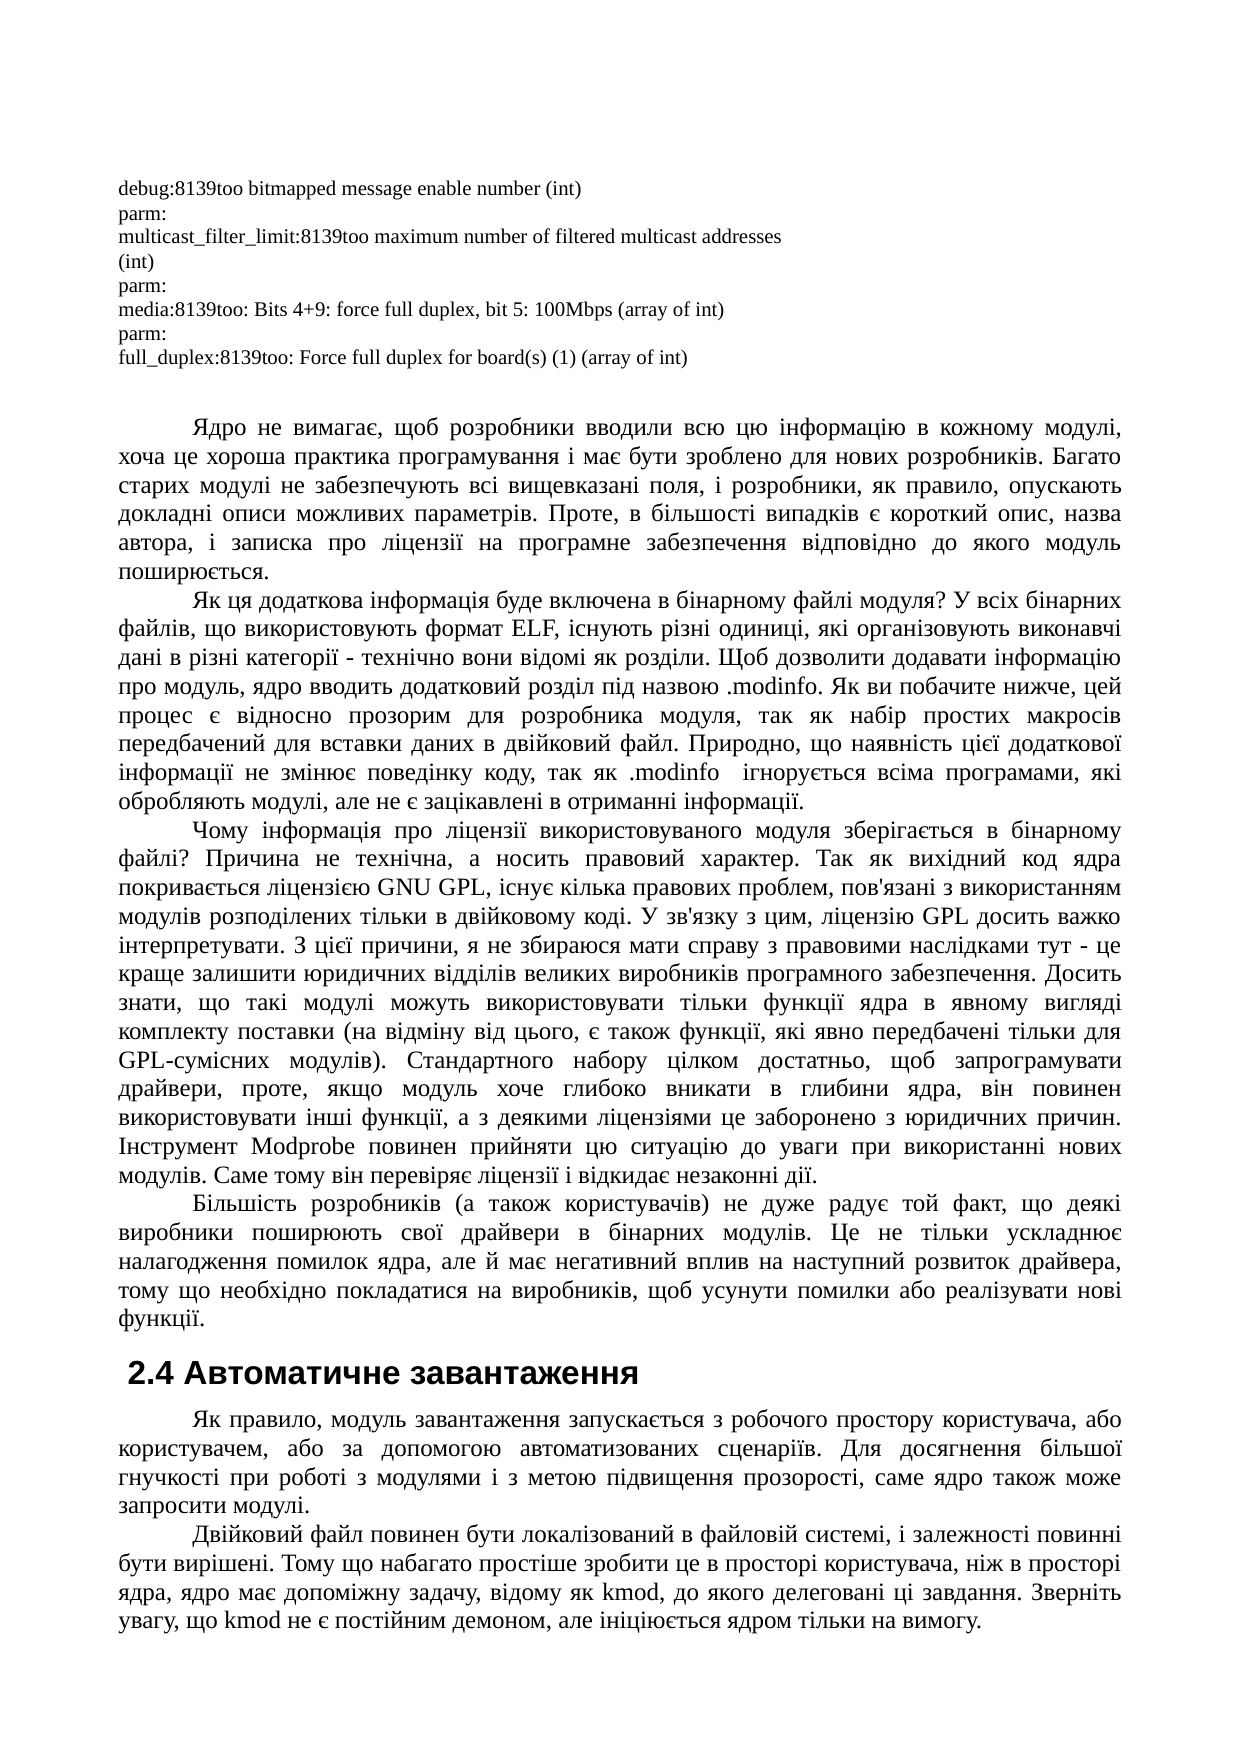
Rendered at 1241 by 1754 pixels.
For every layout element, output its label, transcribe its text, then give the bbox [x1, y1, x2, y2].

text (int) [118, 248, 1123, 273]
text Чому інформація про ліцензії використовуваного модуля зберігається в бінарному файлі? Причина не технічна, а носить правовий характер. Так як вихідний код ядра покривається ліцензією GNU GPL, існує кілька правових проблем, пов'язані з використанням модулів розподілених тільки в двійковому коді. У зв'язку з цим, ліцензію GPL досить важко інтерпретувати. З цієї причини, я не збираюся мати справу з правовими наслідками тут - це краще залишити юридичних відділів великих виробників програмного забезпечення. Досить знати, що такі модулі можуть використовувати тільки функції ядра в явному вигляді комплекту поставки (на відміну від цього, є також функції, які явно передбачені тільки для GPL-сумісних модулів). Стандартного набору цілком достатньо, щоб запрограмувати драйвери, проте, якщо модуль хоче глибоко вникати в глибини ядра, він повинен використовувати інші функції, а з деякими ліцензіями це заборонено з юридичних причин. Інструмент Modprobe повинен прийняти цю ситуацію до уваги при використанні нових модулів. Саме тому він перевіряє ліцензії і відкидає незаконні дії. [118, 815, 1123, 1188]
text Як правило, модуль завантаження запускається з робочого простору користувача, або користувачем, або за допомогою автоматизованих сценаріїв. Для досягнення більшої гнучкості при роботі з модулями і з метою підвищення прозорості, саме ядро також може запросити модулі. [118, 1404, 1123, 1519]
text parm: [118, 200, 1123, 224]
subtitle Автоматичне завантаження [118, 1353, 1123, 1392]
text Ядро не вимагає, щоб розробники вводили всю цю інформацію в кожному модулі, хоча це хороша практика програмування і має бути зроблено для нових розробників. Багато старих модулі не забезпечують всі вищевказані поля, і розробники, як правило, опускають докладні описи можливих параметрів. Проте, в більшості випадків є короткий опис, назва автора, і записка про ліцензії на програмне забезпечення відповідно до якого модуль поширюється. [118, 412, 1123, 585]
text Двійковий файл повинен бути локалізований в файловій системі, і залежності повинні бути вирішені. Тому що набагато простіше зробити це в просторі користувача, ніж в просторі ядра, ядро має допоміжну задачу, відому як kmod, до якого делеговані ці завдання. Зверніть увагу, що kmod не є постійним демоном, але ініціюється ядром тільки на вимогу. [118, 1519, 1123, 1634]
text parm: [118, 273, 1123, 297]
text media:8139too: Bits 4+9: force full duplex, bit 5: 100Mbps (array of int) [118, 297, 1123, 321]
text full_duplex:8139too: Force full duplex for board(s) (1) (array of int) [118, 345, 1123, 369]
text debug:8139too bitmapped message enable number (int) [118, 176, 1123, 200]
text parm: [118, 321, 1123, 345]
text multicast_filter_limit:8139too maximum number of filtered multicast addresses [118, 224, 1123, 248]
text Більшість розробників (а також користувачів) не дуже радує той факт, що деякі виробники поширюють свої драйвери в бінарних модулів. Це не тільки ускладнює налагодження помилок ядра, але й має негативний вплив на наступний розвиток драйвера, тому що необхідно покладатися на виробників, щоб усунути помилки або реалізувати нові функції. [118, 1188, 1123, 1332]
text Як ця додаткова інформація буде включена в бінарному файлі модуля? У всіх бінарних файлів, що використовують формат ELF, існують різні одиниці, які організовують виконавчі дані в різні категорії - технічно вони відомі як розділи. Щоб дозволити додавати інформацію про модуль, ядро вводить додатковий розділ під назвою .modinfo. Як ви побачите нижче, цей процес є відносно прозорим для розробника модуля, так як набір простих макросів передбачений для вставки даних в двійковий файл. Природно, що наявність цієї додаткової інформації не змінює поведінку коду, так як .modinfo ігнорується всіма програмами, які обробляють модулі, але не є зацікавлені в отриманні інформації. [118, 585, 1123, 815]
